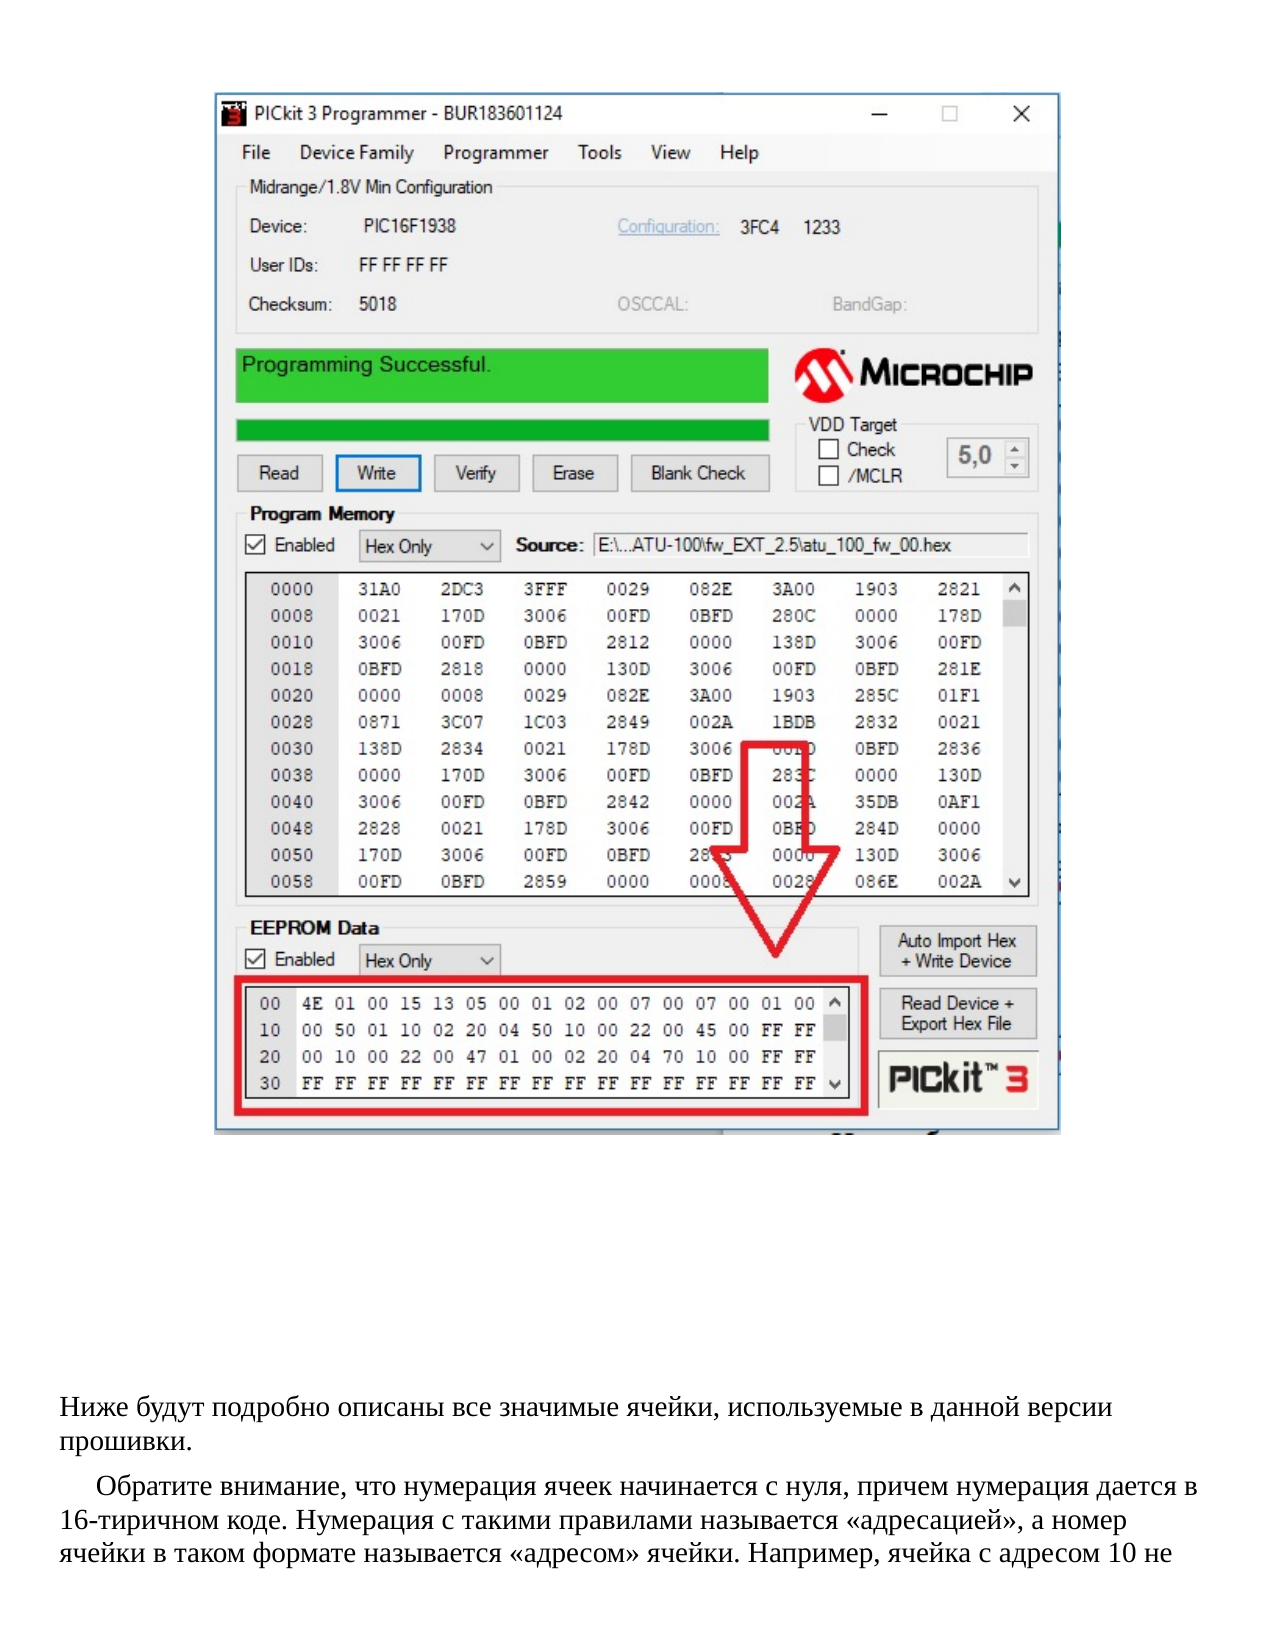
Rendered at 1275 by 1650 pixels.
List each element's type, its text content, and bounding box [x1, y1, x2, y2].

text Обратите внимание, что нумерация ячеек начинается с нуля, причем нумерация дается в 16-тиричном коде. Нумерация с такими правилами называется «адресацией», а номер ячейки в таком формате называется «адресом» ячейки. Например, ячейка с адресом 10 не [59, 1468, 1216, 1569]
text Ниже будут подробно описаны все значимые ячейки, используемые в данной версии прошивки. [59, 1389, 1216, 1457]
